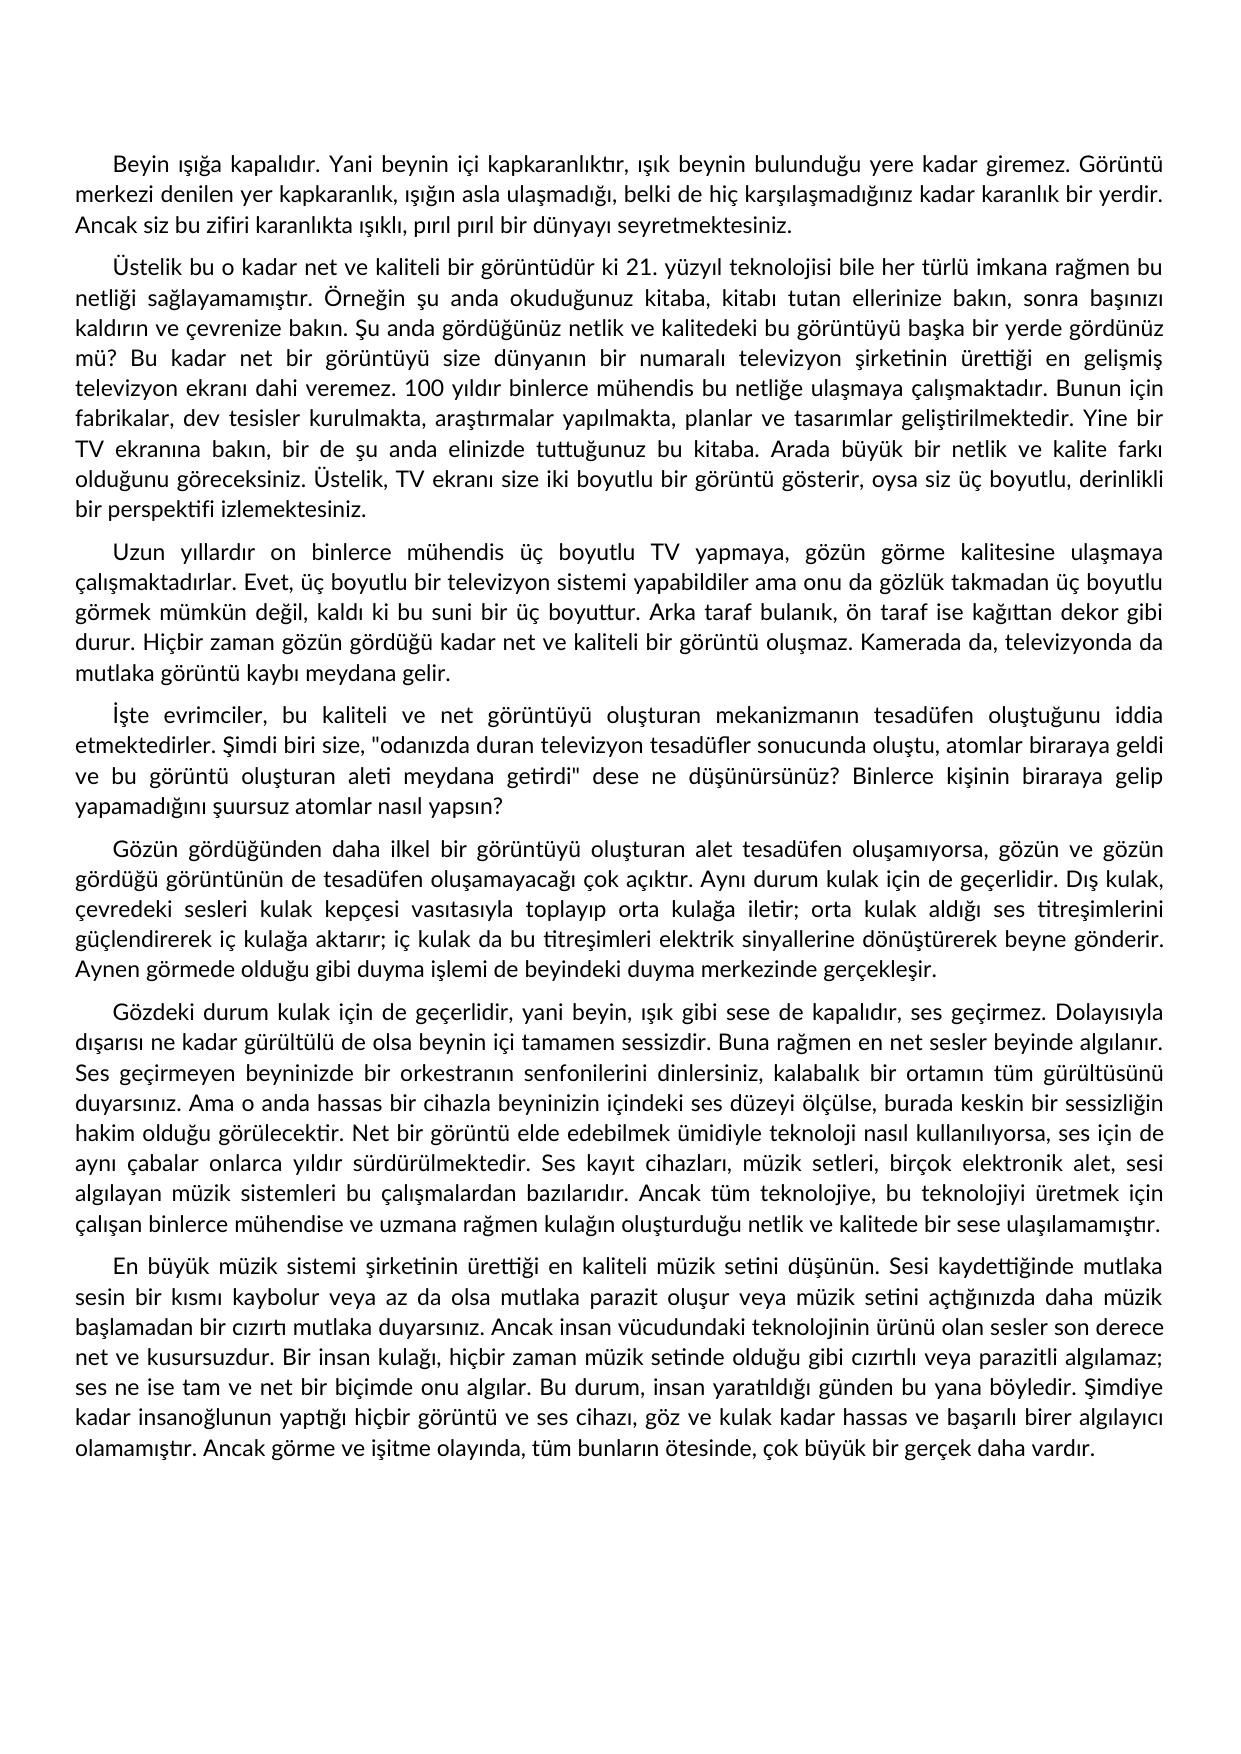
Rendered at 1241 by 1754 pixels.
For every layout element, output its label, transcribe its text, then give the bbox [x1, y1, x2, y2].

text Üstelik bu o kadar net ve kaliteli bir görüntüdür ki 21. yüzyıl teknolojisi bile her türlü imkana rağmen bu netliği sağlayamamıştır. Örneğin şu anda okuduğunuz kitaba, kitabı tutan ellerinize bakın, sonra başınızı kaldırın ve çevrenize bakın. Şu anda gördüğünüz netlik ve kalitedeki bu görüntüyü başka bir yerde gördünüz mü? Bu kadar net bir görüntüyü size dünyanın bir numaralı televizyon şirketinin ürettiği en gelişmiş televizyon ekranı dahi veremez. 100 yıldır binlerce mühendis bu netliğe ulaşmaya çalışmaktadır. Bunun için fabrikalar, dev tesisler kurulmakta, araştırmalar yapılmakta, planlar ve tasarımlar geliştirilmektedir. Yine bir TV ekranına bakın, bir de şu anda elinizde tuttuğunuz bu kitaba. Arada büyük bir netlik ve kalite farkı olduğunu göreceksiniz. Üstelik, TV ekranı size iki boyutlu bir görüntü gösterir, oysa siz üç boyutlu, derinlikli bir perspektifi izlemektesiniz. [75, 253, 1165, 522]
text Beyin ışığa kapalıdır. Yani beynin içi kapkaranlıktır, ışık beynin bulunduğu yere kadar giremez. Görüntü merkezi denilen yer kapkaranlık, ışığın asla ulaşmadığı, belki de hiç karşılaşmadığınız kadar karanlık bir yerdir. Ancak siz bu zifiri karanlıkta ışıklı, pırıl pırıl bir dünyayı seyretmektesiniz. [75, 150, 1165, 238]
text Gözün gördüğünden daha ilkel bir görüntüyü oluşturan alet tesadüfen oluşamıyorsa, gözün ve gözün gördüğü görüntünün de tesadüfen oluşamayacağı çok açıktır. Aynı durum kulak için de geçerlidir. Dış kulak, çevredeki sesleri kulak kepçesi vasıtasıyla toplayıp orta kulağa iletir; orta kulak aldığı ses titreşimlerini güçlendirerek iç kulağa aktarır; iç kulak da bu titreşimleri elektrik sinyallerine dönüştürerek beyne gönderir. Aynen görmede olduğu gibi duyma işlemi de beyindeki duyma merkezinde gerçekleşir. [75, 834, 1165, 983]
text En büyük müzik sistemi şirketinin ürettiği en kaliteli müzik setini düşünün. Sesi kaydettiğinde mutlaka sesin bir kısmı kaybolur veya az da olsa mutlaka parazit oluşur veya müzik setini açtığınızda daha müzik başlamadan bir cızırtı mutlaka duyarsınız. Ancak insan vücudundaki teknolojinin ürünü olan sesler son derece net ve kusursuzdur. Bir insan kulağı, hiçbir zaman müzik setinde olduğu gibi cızırtılı veya parazitli algılamaz; ses ne ise tam ve net bir biçimde onu algılar. Bu durum, insan yaratıldığı günden bu yana böyledir. Şimdiye kadar insanoğlunun yaptığı hiçbir görüntü ve ses cihazı, göz ve kulak kadar hassas ve başarılı birer algılayıcı olamamıştır. Ancak görme ve işitme olayında, tüm bunların ötesinde, çok büyük bir gerçek daha vardır. [75, 1252, 1165, 1461]
text Gözdeki durum kulak için de geçerlidir, yani beyin, ışık gibi sese de kapalıdır, ses geçirmez. Dolayısıyla dışarısı ne kadar gürültülü de olsa beynin içi tamamen sessizdir. Buna rağmen en net sesler beyinde algılanır. Ses geçirmeyen beyninizde bir orkestranın senfonilerini dinlersiniz, kalabalık bir ortamın tüm gürültüsünü duyarsınız. Ama o anda hassas bir cihazla beyninizin içindeki ses düzeyi ölçülse, burada keskin bir sessizliğin hakim olduğu görülecektir. Net bir görüntü elde edebilmek ümidiyle teknoloji nasıl kullanılıyorsa, ses için de aynı çabalar onlarca yıldır sürdürülmektedir. Ses kayıt cihazları, müzik setleri, birçok elektronik alet, sesi algılayan müzik sistemleri bu çalışmalardan bazılarıdır. Ancak tüm teknolojiye, bu teknolojiyi üretmek için çalışan binlerce mühendise ve uzmana rağmen kulağın oluşturduğu netlik ve kalitede bir sese ulaşılamamıştır. [75, 998, 1165, 1237]
text Uzun yıllardır on binlerce mühendis üç boyutlu TV yapmaya, gözün görme kalitesine ulaşmaya çalışmaktadırlar. Evet, üç boyutlu bir televizyon sistemi yapabildiler ama onu da gözlük takmadan üç boyutlu görmek mümkün değil, kaldı ki bu suni bir üç boyuttur. Arka taraf bulanık, ön taraf ise kağıttan dekor gibi durur. Hiçbir zaman gözün gördüğü kadar net ve kaliteli bir görüntü oluşmaz. Kamerada da, televizyonda da mutlaka görüntü kaybı meydana gelir. [75, 537, 1165, 686]
text İşte evrimciler, bu kaliteli ve net görüntüyü oluşturan mekanizmanın tesadüfen oluştuğunu iddia etmektedirler. Şimdi biri size, "odanızda duran televizyon tesadüfler sonucunda oluştu, atomlar biraraya geldi ve bu görüntü oluşturan aleti meydana getirdi" dese ne düşünürsünüz? Binlerce kişinin biraraya gelip yapamadığını şuursuz atomlar nasıl yapsın? [75, 701, 1165, 819]
